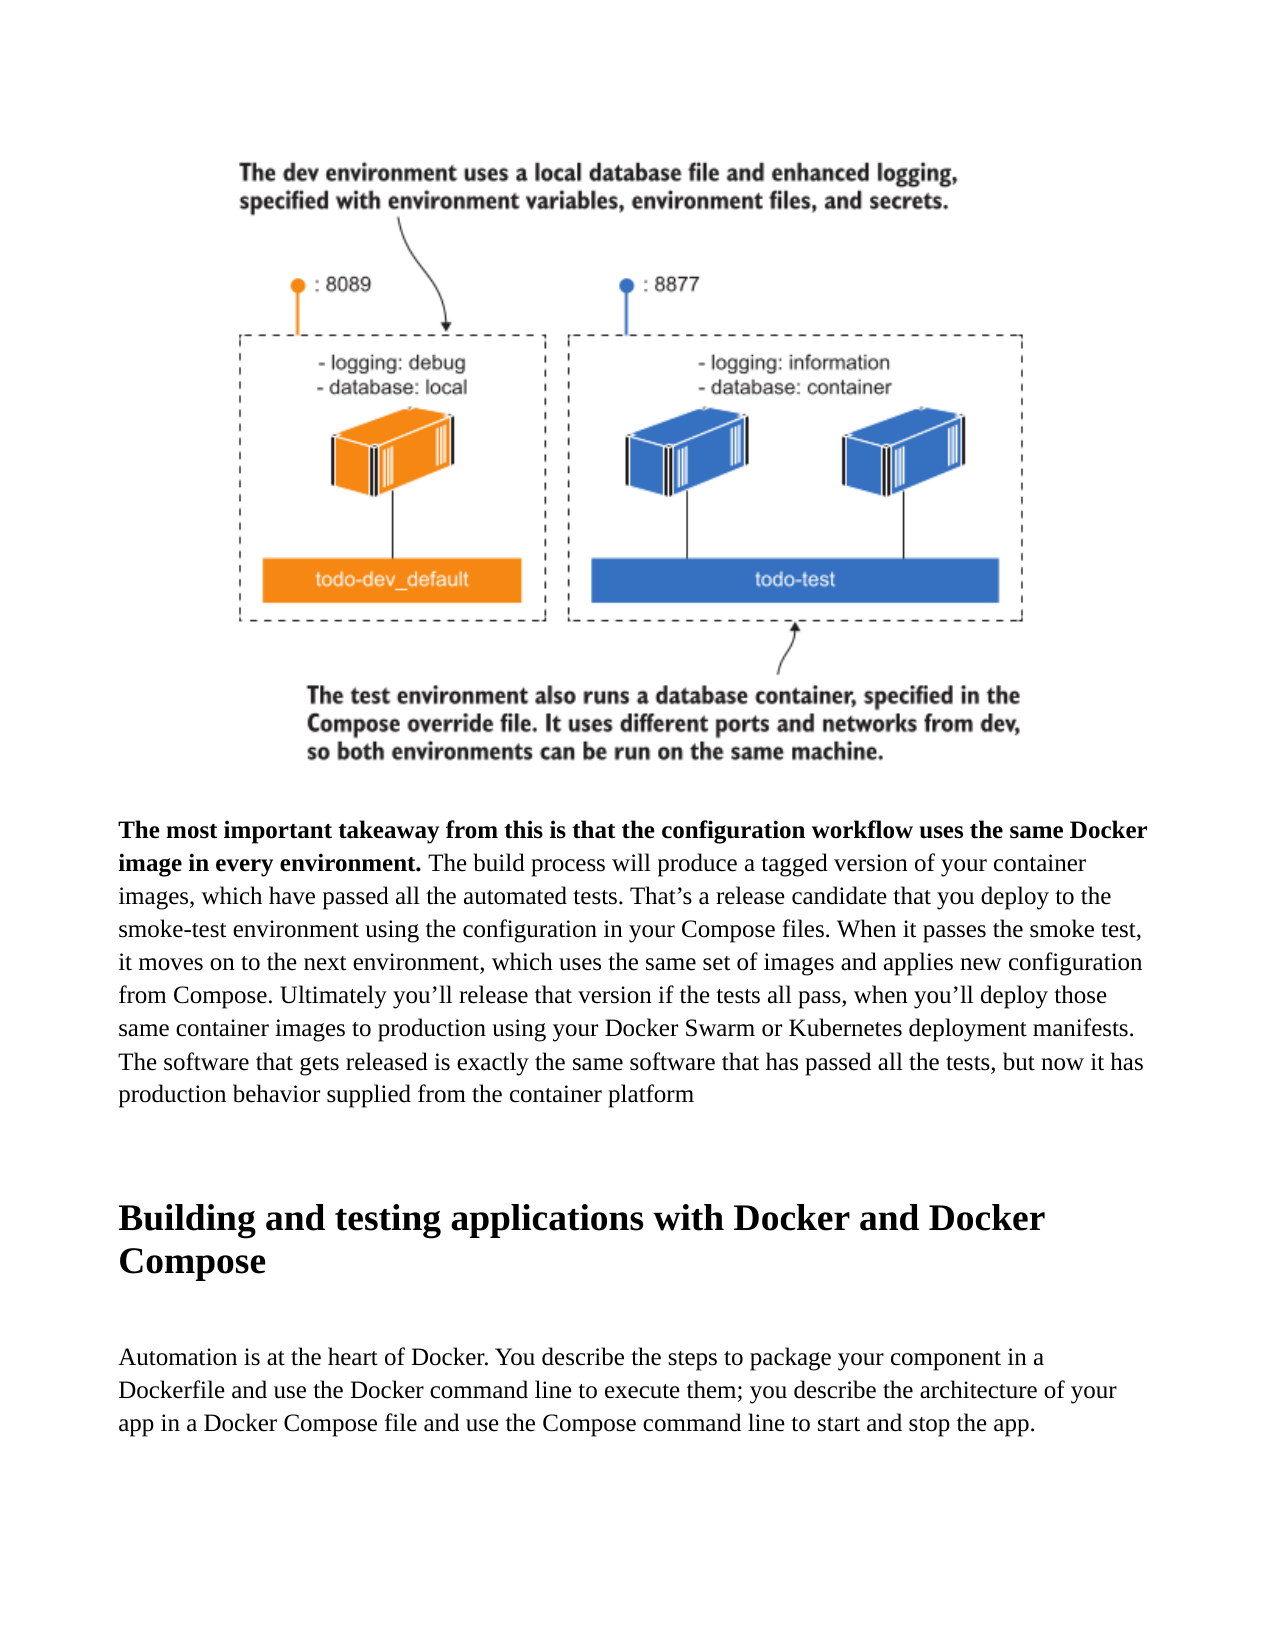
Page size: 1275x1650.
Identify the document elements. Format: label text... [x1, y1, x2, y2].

picture [118, 132, 1157, 812]
text The most important takeaway from this is that the configuration workflow uses the same Docker image in every environment. The build process will produce a tagged version of your container images, which have passed all the automated tests. That’s a release candidate that you deploy to the smoke-test environment using the configuration in your Compose files. When it passes the smoke test, it moves on to the next environment, which uses the same set of images and applies new configuration from Compose. Ultimately you’ll release that version if the tests all pass, when you’ll deploy those same container images to production using your Docker Swarm or Kubernetes deployment manifests. The software that gets released is exactly the same software that has passed all the tests, but now it has production behavior supplied from the container platform [118, 812, 1157, 1108]
text Automation is at the heart of Docker. You describe the steps to package your component in a Dockerfile and use the Docker command line to execute them; you describe the architecture of your app in a Docker Compose file and use the Compose command line to start and stop the app. [118, 1342, 1157, 1437]
subtitle Building and testing applications with Docker and Docker Compose [118, 1196, 1157, 1282]
